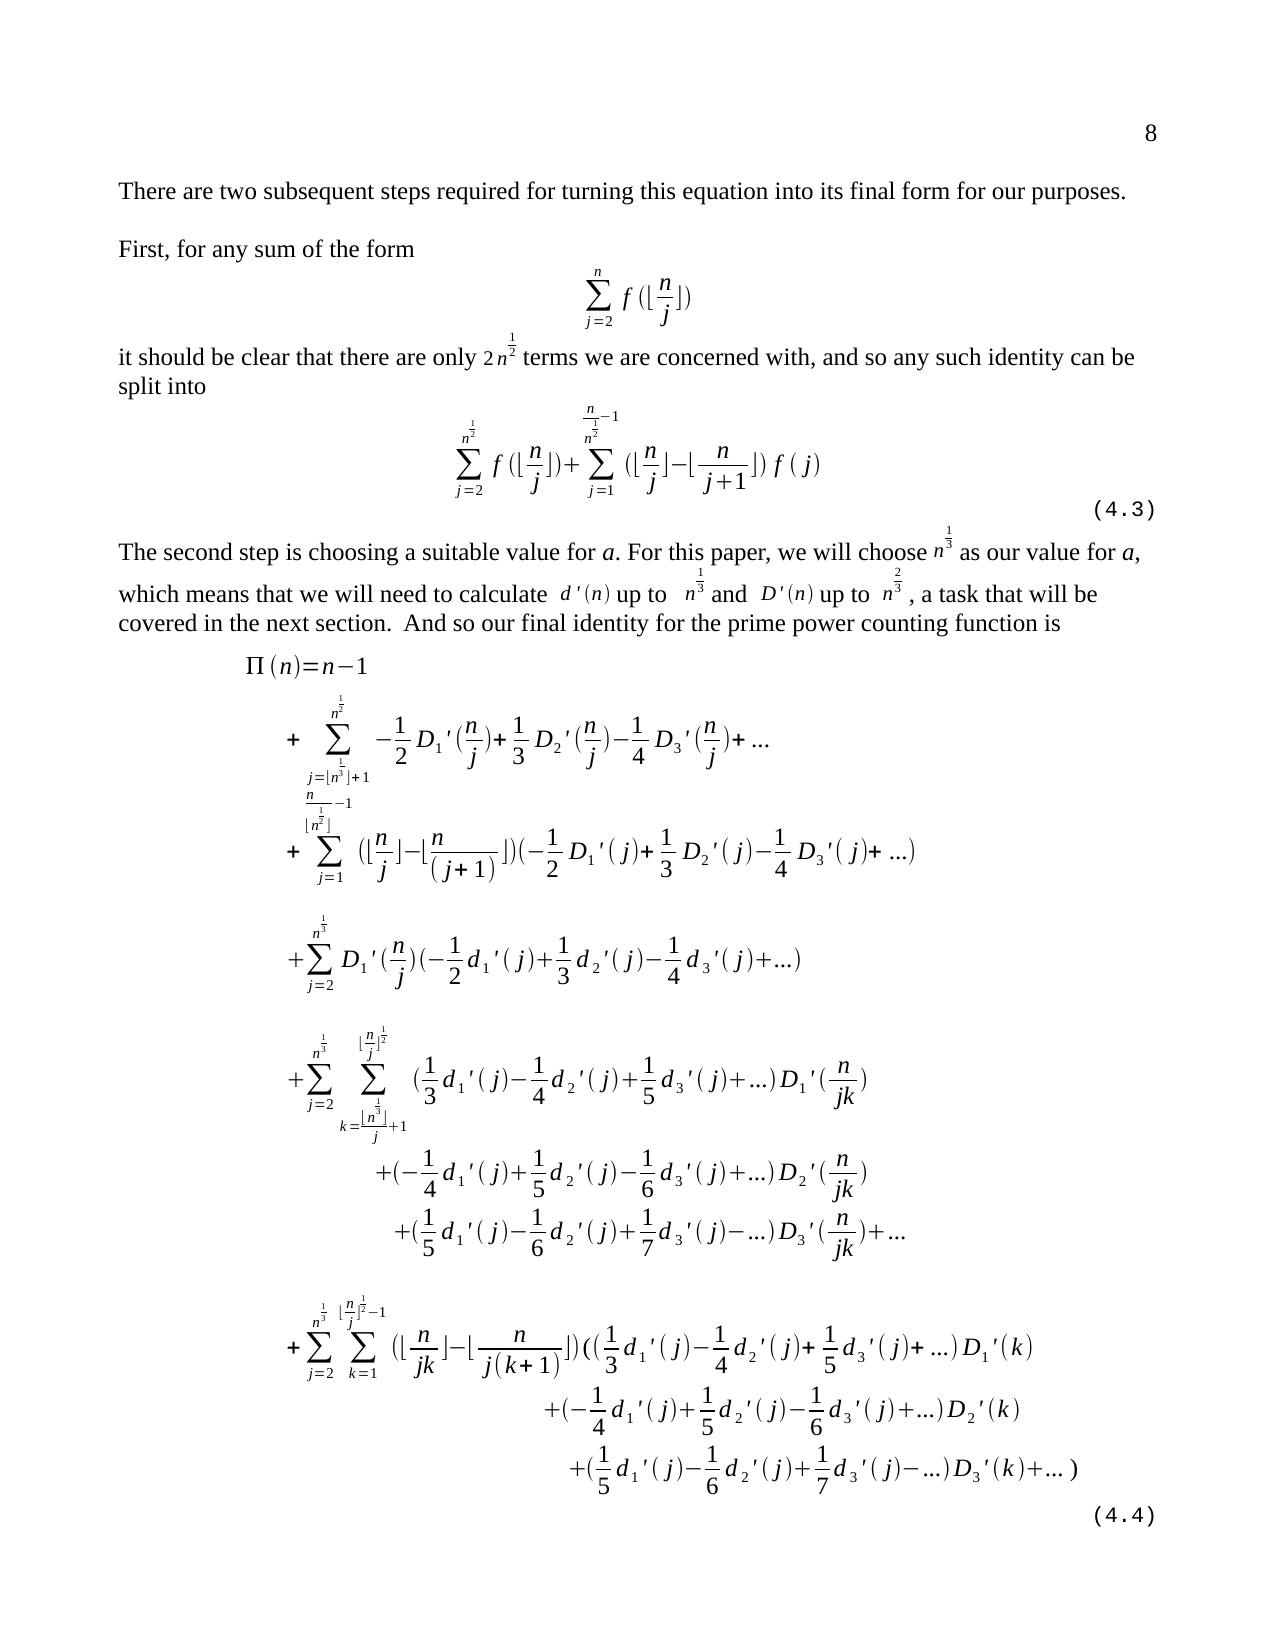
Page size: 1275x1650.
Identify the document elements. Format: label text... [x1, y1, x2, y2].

text it should be clear that there are onlyterms we are concerned with, and so any such identity can be split into [118, 330, 1157, 400]
text The second step is choosing a suitable value for a. For this paper, we will chooseas our value for a, which means that we will need to calculate up toand up to , a task that will be covered in the next section. And so our final identity for the prime power counting function is [118, 523, 1157, 636]
text First, for any sum of the form [118, 234, 1157, 263]
text (4.4) [118, 1499, 1157, 1529]
text There are two subsequent steps required for turning this equation into its final form for our purposes. [118, 176, 1157, 205]
text (4.3) [118, 498, 1157, 523]
